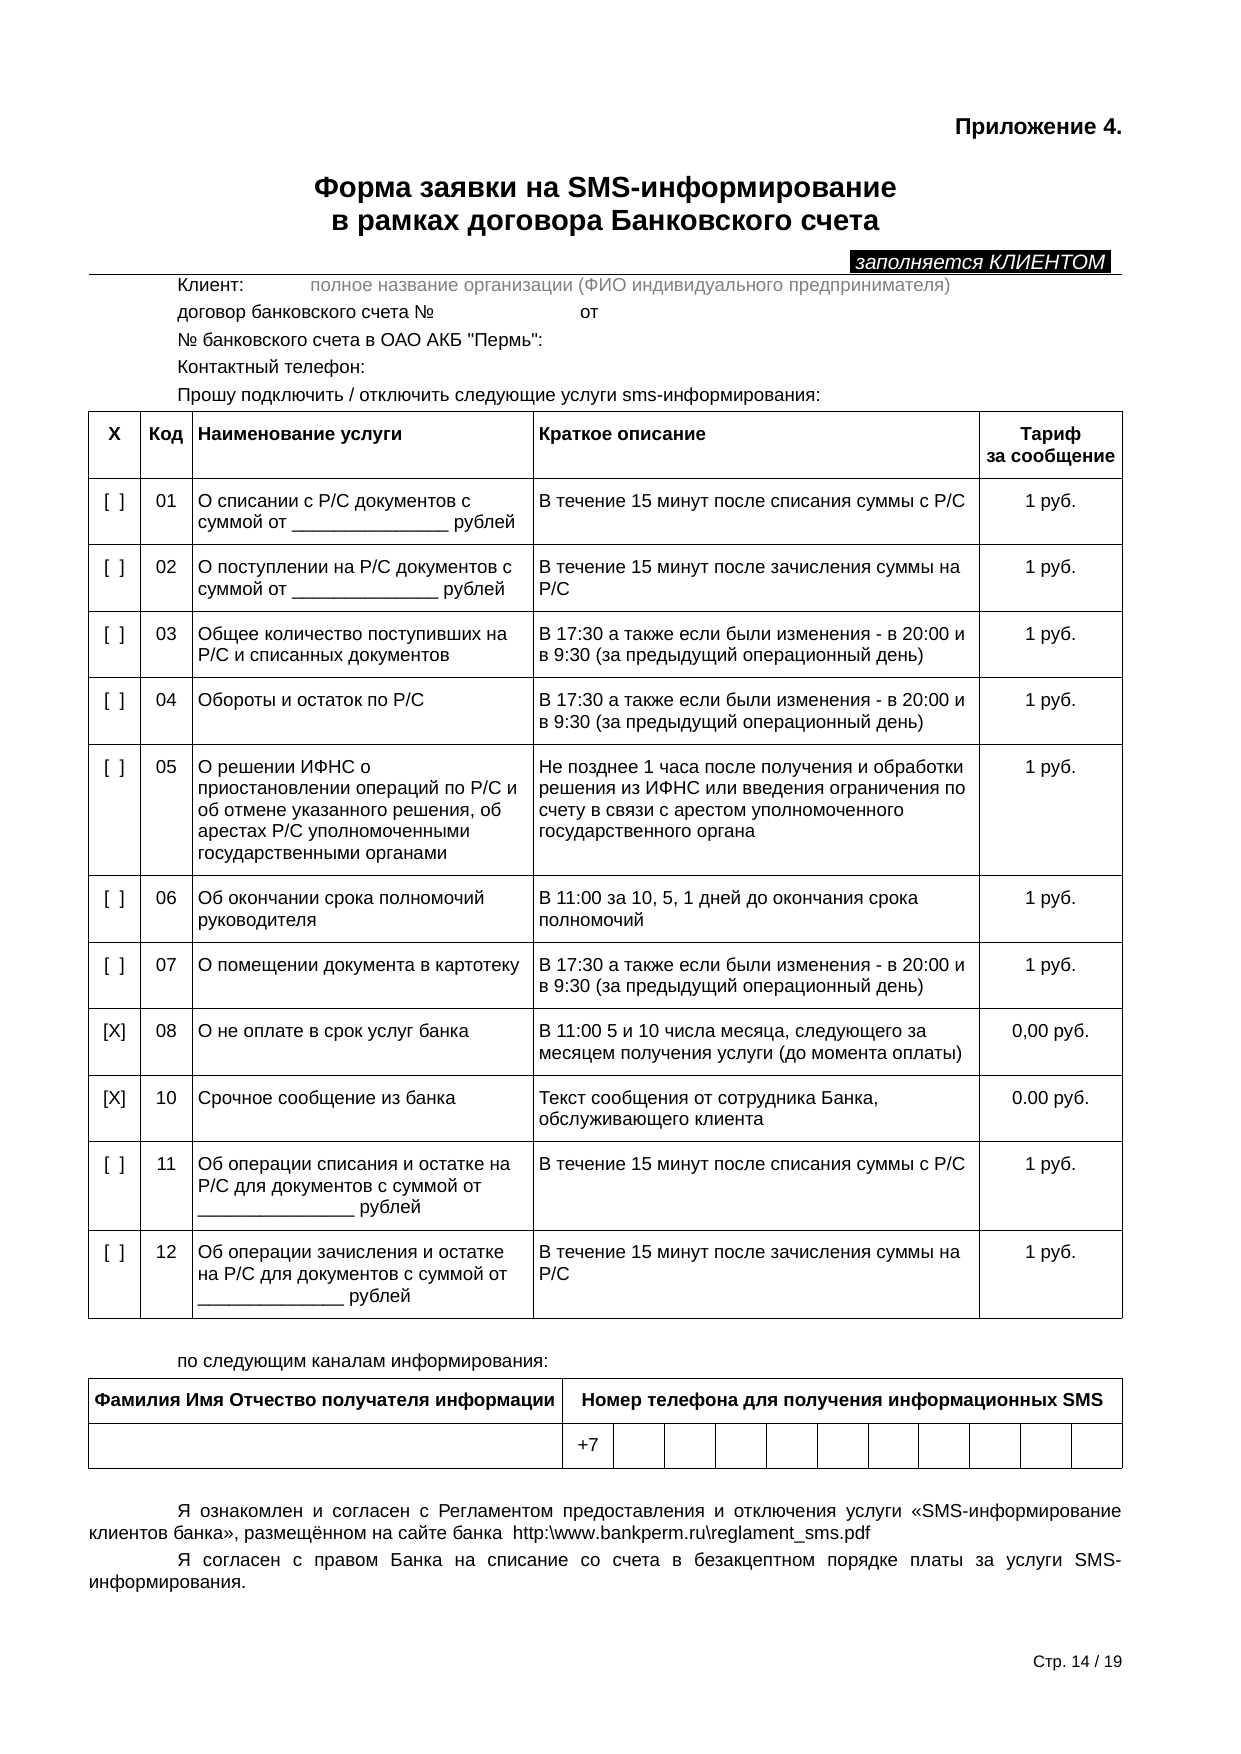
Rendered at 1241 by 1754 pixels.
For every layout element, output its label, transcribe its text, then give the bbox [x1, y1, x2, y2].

table_cell В течение 15 минут после списания суммы с Р/С [534, 479, 979, 544]
text Клиент: полное название организации (ФИО индивидуального предпринимателя) [88, 275, 1122, 295]
table_cell [665, 1424, 715, 1467]
text № банковского счета в ОАО АКБ "Пермь": [88, 328, 1122, 350]
table_cell 1 руб. [980, 678, 1122, 744]
table_header Код [141, 412, 192, 478]
table_cell 04 [141, 678, 192, 744]
table_cell 1 руб. [980, 1142, 1122, 1229]
text Приложение 4. [88, 113, 1122, 139]
table_cell 05 [141, 745, 192, 875]
table_cell О решении ИФНС о приостановлении операций по Р/С и об отмене указанного решения, об арестах Р/С уполномоченными государственными органами [193, 745, 533, 875]
text Я ознакомлен и согласен с Регламентом предоставления и отключения услуги «SMS-информирование клиентов банка», размещённом на сайте банка http:\www.bankperm.ru\reglament_sms.pdf [88, 1500, 1122, 1543]
table_header Номер телефона для получения информационных SMS [563, 1379, 1122, 1422]
table_cell [89, 1424, 562, 1467]
table_cell 0,00 руб. [980, 1076, 1122, 1141]
text договор банковского счета № от [88, 301, 1122, 323]
table_cell [716, 1424, 766, 1467]
table_cell Текст сообщения от сотрудника Банка, обслуживающего клиента [534, 1076, 979, 1141]
table_cell [ ] [89, 545, 140, 611]
table_cell В 17:30 а также если были изменения - в 20:00 и в 9:30 (за предыдущий операционный день) [534, 612, 979, 677]
table_cell 11 [141, 1142, 192, 1229]
table_cell [ ] [89, 612, 140, 677]
table_cell [ ] [89, 876, 140, 942]
table_cell [970, 1424, 1020, 1467]
table_cell О помещении документа в картотеку [193, 943, 533, 1008]
table_cell [ ] [89, 1142, 140, 1229]
table_cell [869, 1424, 918, 1467]
table_header Х [89, 412, 140, 478]
text Прошу подключить / отключить следующие услуги sms-информирования: [88, 383, 1122, 405]
table_cell В течение 15 минут после зачисления суммы на Р/С [534, 1231, 979, 1318]
table_cell [ ] [89, 943, 140, 1008]
table_cell 0,00 руб. [980, 1009, 1122, 1075]
table_cell Обороты и остаток по Р/С [193, 678, 533, 744]
table_cell 01 [141, 479, 192, 544]
text по следующим каналам информирования: [88, 1350, 1122, 1372]
table_cell [767, 1424, 817, 1467]
table_cell [ ] [89, 1231, 140, 1318]
table_cell В 11:00 за 10, 5, 1 дней до окончания срока полномочий [534, 876, 979, 942]
table_cell О не оплате в срок услуг банка [193, 1009, 533, 1075]
table_cell 06 [141, 876, 192, 942]
table_cell [ ] [89, 479, 140, 544]
table_cell [X] [89, 1009, 140, 1075]
table_cell [X] [89, 1076, 140, 1141]
table_header Фамилия Имя Отчество получателя информации [89, 1379, 562, 1422]
table_cell Общее количество поступивших на Р/С и списанных документов [193, 612, 533, 677]
table_header Краткое описание [534, 412, 979, 478]
table_cell 12 [141, 1231, 192, 1318]
text Контактный телефон: [88, 356, 1122, 378]
table_cell В течение 15 минут после зачисления суммы на Р/С [534, 545, 979, 611]
table_cell +7 [563, 1424, 613, 1467]
table_cell 1 руб. [980, 943, 1122, 1008]
table_cell Об операции списания и остатке на Р/С для документов с суммой от _______________ рублей [193, 1142, 533, 1229]
table_cell В течение 15 минут после списания суммы с Р/С [534, 1142, 979, 1229]
table_cell В 17:30 а также если были изменения - в 20:00 и в 9:30 (за предыдущий операционный день) [534, 678, 979, 744]
title Форма заявки на SMS-информирование в рамках договора Банковского счета [88, 170, 1122, 237]
table_cell Не позднее 1 часа после получения и обработки решения из ИФНС или введения ограничения по счету в связи с арестом уполномоченного государственного органа [534, 745, 979, 875]
table_cell [ ] [89, 745, 140, 875]
table_cell [919, 1424, 969, 1467]
table_cell 1 руб. [980, 1231, 1122, 1318]
table_cell В 11:00 5 и 10 числа месяца, следующего за месяцем получения услуги (до момента оплаты) [534, 1009, 979, 1075]
table_cell Срочное сообщение из банка [193, 1076, 533, 1141]
table_cell 07 [141, 943, 192, 1008]
table_header Тариф за сообщение [980, 412, 1122, 478]
table_cell [1072, 1424, 1122, 1467]
table_cell 1 руб. [980, 876, 1122, 942]
table_cell 03 [141, 612, 192, 677]
table_header Наименование услуги [193, 412, 533, 478]
table_cell 02 [141, 545, 192, 611]
table_cell О списании с Р/С документов с суммой от _______________ рублей [193, 479, 533, 544]
table_cell 1 руб. [980, 479, 1122, 544]
table_cell Об операции зачисления и остатке на Р/С для документов с суммой от ______________ рублей [193, 1231, 533, 1318]
text Я согласен с правом Банка на списание со счета в безакцептном порядке платы за услуги SMS-информирования. [88, 1549, 1122, 1592]
table_cell В 17:30 а также если были изменения - в 20:00 и в 9:30 (за предыдущий операционный день) [534, 943, 979, 1008]
table_cell 1 руб. [980, 745, 1122, 875]
table_cell 1 руб. [980, 612, 1122, 677]
table_cell 10 [141, 1076, 192, 1141]
table_header заполняется КЛИЕНТОМ [89, 250, 1122, 273]
table_cell [1021, 1424, 1071, 1467]
table_cell [818, 1424, 868, 1467]
table_cell 08 [141, 1009, 192, 1075]
table_cell О поступлении на Р/С документов с суммой от ______________ рублей [193, 545, 533, 611]
table_cell Об окончании срока полномочий руководителя [193, 876, 533, 942]
table_cell [614, 1424, 664, 1467]
table_cell [ ] [89, 678, 140, 744]
table_cell 1 руб. [980, 545, 1122, 611]
